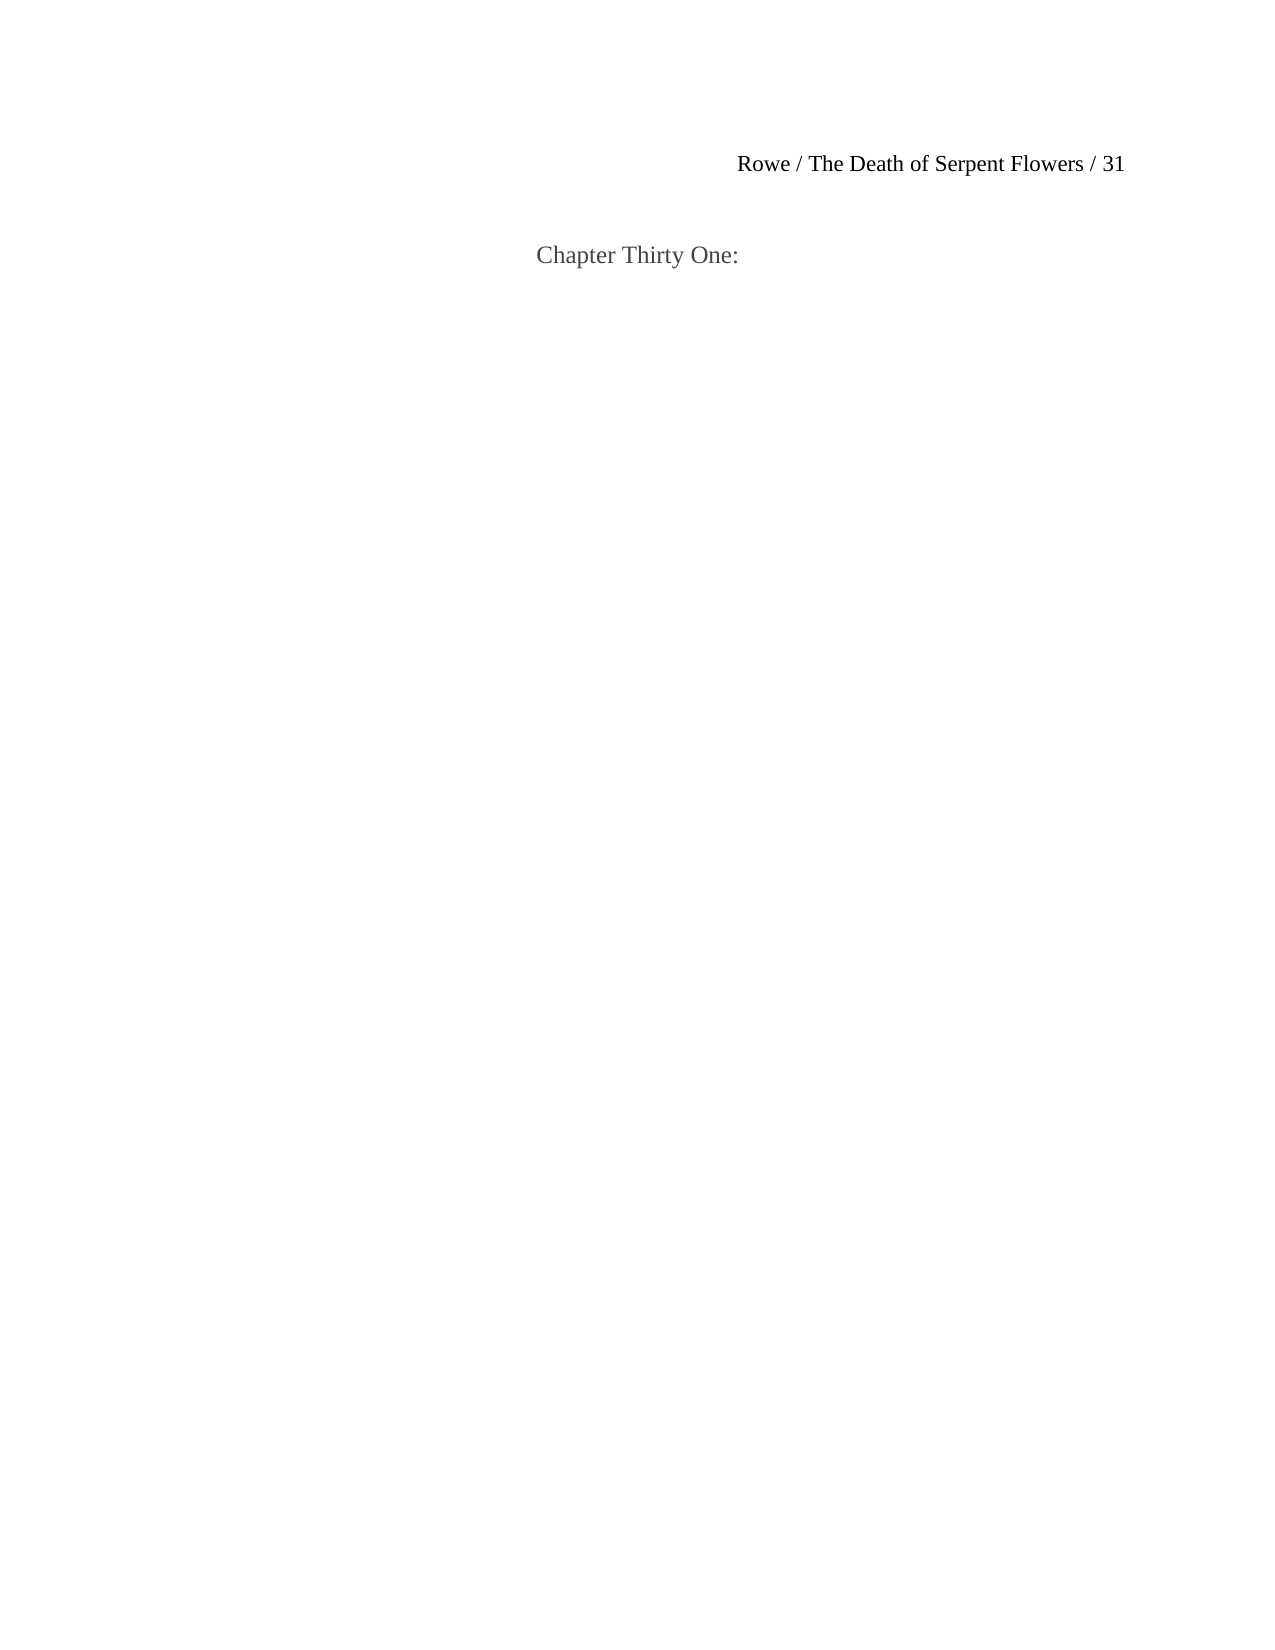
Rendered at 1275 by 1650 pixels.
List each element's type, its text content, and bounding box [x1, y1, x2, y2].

subtitle Chapter Thirty One: [150, 240, 1125, 268]
